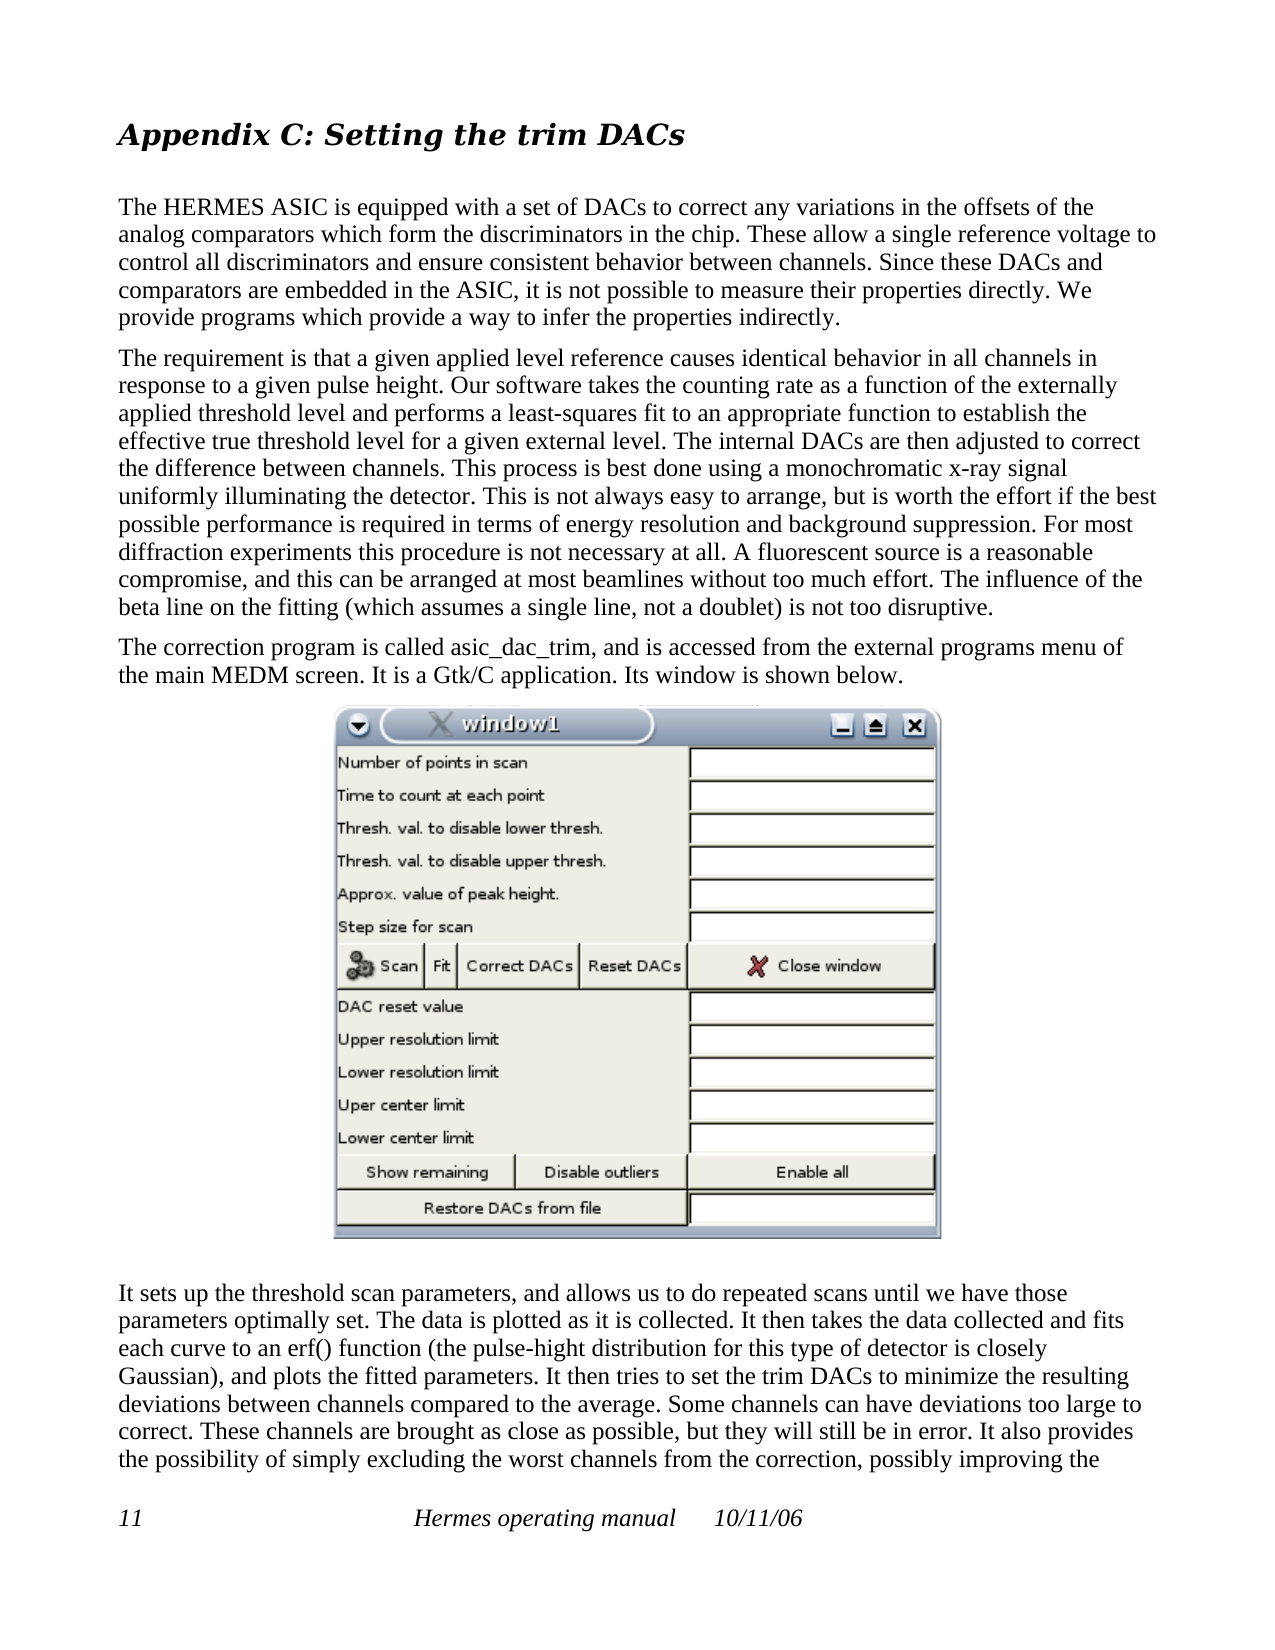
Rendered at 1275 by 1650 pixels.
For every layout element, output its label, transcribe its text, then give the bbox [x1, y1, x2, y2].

text It sets up the threshold scan parameters, and allows us to do repeated scans until we have those parameters optimally set. The data is plotted as it is collected. It then takes the data collected and fits each curve to an erf() function (the pulse-hight distribution for this type of detector is closely Gaussian), and plots the fitted parameters. It then tries to set the trim DACs to minimize the resulting deviations between channels compared to the average. Some channels can have deviations too large to correct. These channels are brought as close as possible, but they will still be in error. It also provides the possibility of simply excluding the worst channels from the correction, possibly improving the [118, 1279, 1157, 1473]
picture [333, 701, 942, 1239]
text The correction program is called asic_dac_trim, and is accessed from the external programs menu of the main MEDM screen. It is a Gtk/C application. Its window is shown below. [118, 633, 1157, 689]
text The requirement is that a given applied level reference causes identical behavior in all channels in response to a given pulse height. Our software takes the counting rate as a function of the externally applied threshold level and performs a least-squares fit to an appropriate function to establish the effective true threshold level for a given external level. The internal DACs are then adjusted to correct the difference between channels. This process is best done using a monochromatic x-ray signal uniformly illuminating the detector. This is not always easy to arrange, but is worth the effort if the best possible performance is required in terms of energy resolution and background suppression. For most diffraction experiments this procedure is not necessary at all. A fluorescent source is a reasonable compromise, and this can be arranged at most beamlines without too much effort. The influence of the beta line on the fitting (which assumes a single line, not a doublet) is not too disruptive. [118, 344, 1157, 621]
subtitle Appendix C: Setting the trim DACs [118, 118, 1157, 152]
text The HERMES ASIC is equipped with a set of DACs to correct any variations in the offsets of the analog comparators which form the discriminators in the chip. These allow a single reference voltage to control all discriminators and ensure consistent behavior between channels. Since these DACs and comparators are embedded in the ASIC, it is not possible to measure their properties directly. We provide programs which provide a way to infer the properties indirectly. [118, 193, 1157, 331]
